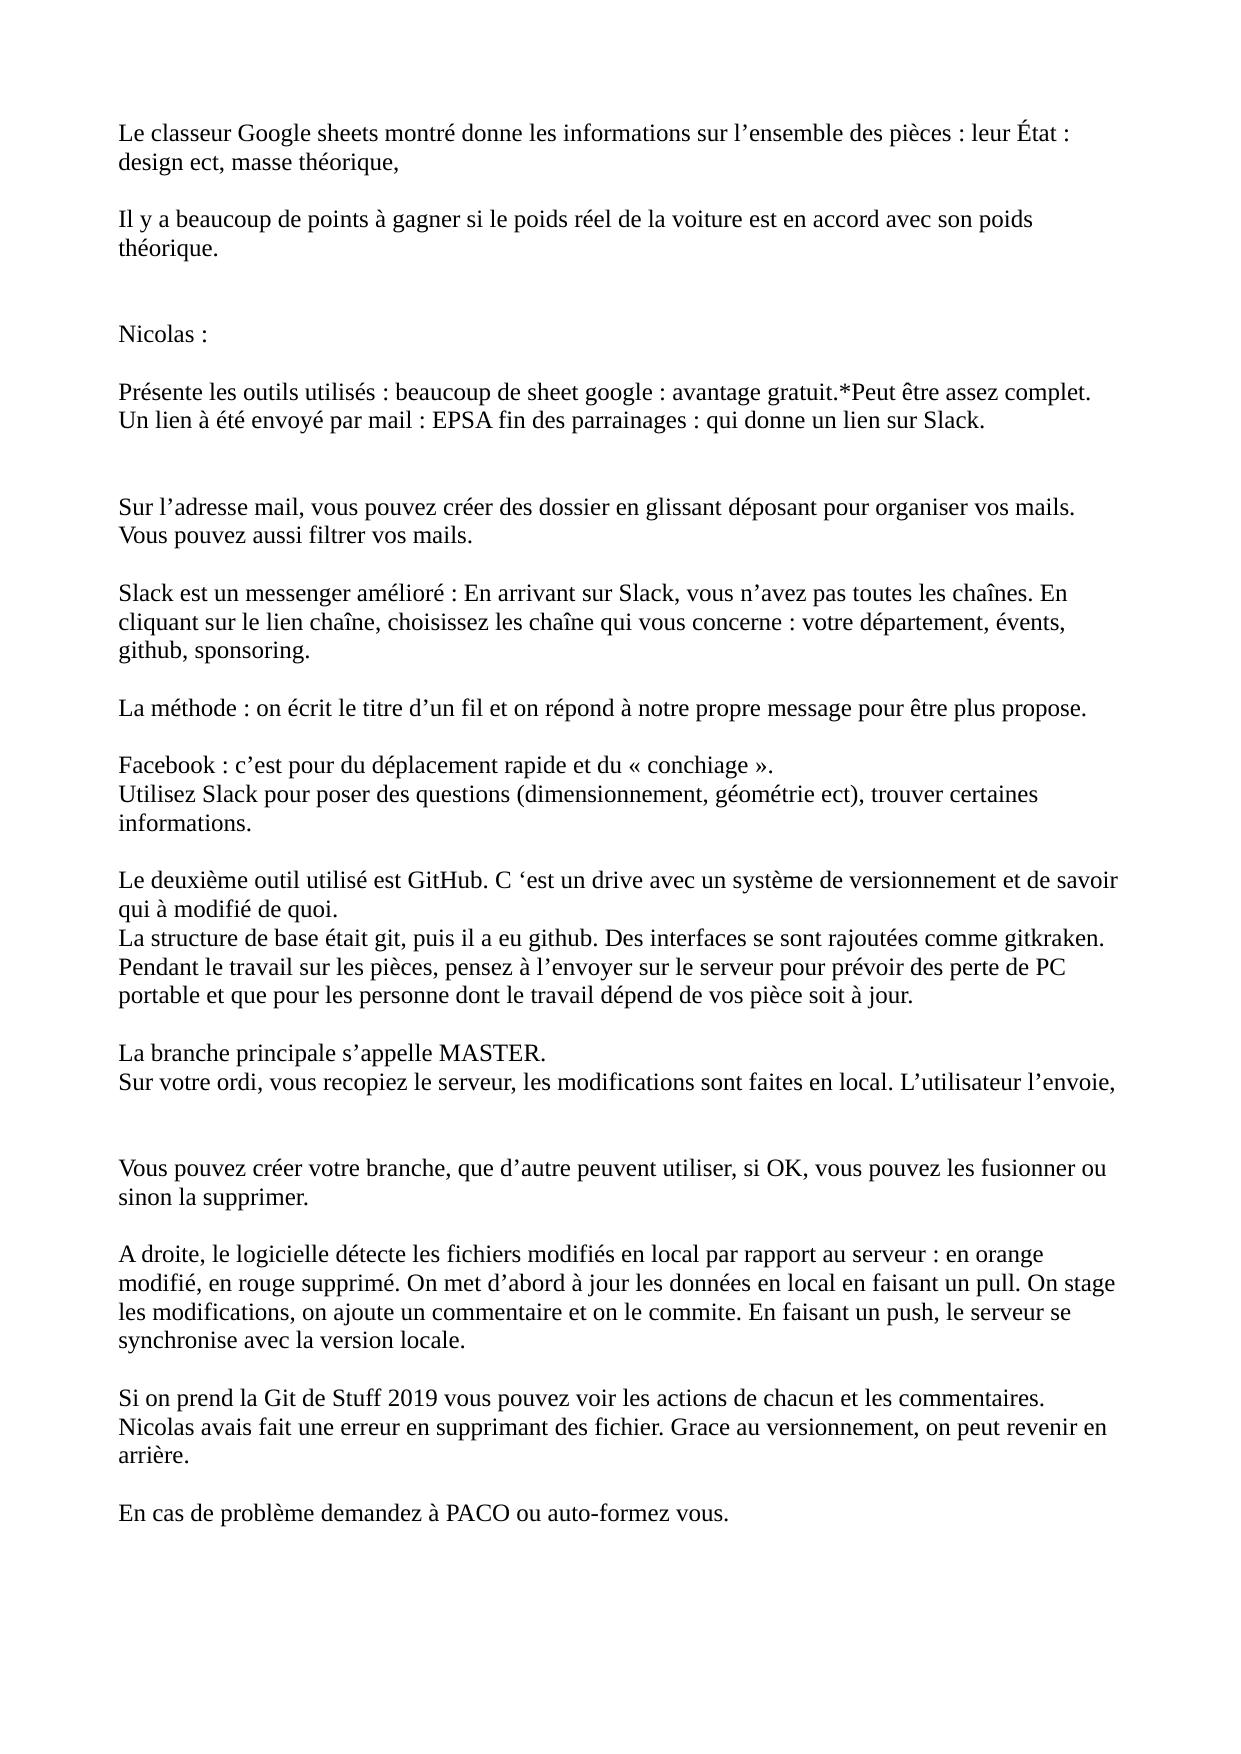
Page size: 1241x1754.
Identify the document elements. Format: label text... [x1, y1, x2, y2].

text Le deuxième outil utilisé est GitHub. C ‘est un drive avec un système de versionnement et de savoir qui à modifié de quoi. [118, 866, 1122, 923]
text Facebook : c’est pour du déplacement rapide et du « conchiage ». [118, 751, 1122, 779]
text La structure de base était git, puis il a eu github. Des interfaces se sont rajoutées comme gitkraken. [118, 923, 1122, 952]
text Présente les outils utilisés : beaucoup de sheet google : avantage gratuit.*Peut être assez complet. [118, 377, 1122, 406]
text A droite, le logicielle détecte les fichiers modifiés en local par rapport au serveur : en orange modifié, en rouge supprimé. On met d’abord à jour les données en local en faisant un pull. On stage les modifications, on ajoute un commentaire et on le commite. En faisant un push, le serveur se synchronise avec la version locale. [118, 1239, 1122, 1354]
text Si on prend la Git de Stuff 2019 vous pouvez voir les actions de chacun et les commentaires. [118, 1383, 1122, 1412]
text Un lien à été envoyé par mail : EPSA fin des parrainages : qui donne un lien sur Slack. [118, 406, 1122, 434]
text La branche principale s’appelle MASTER. [118, 1038, 1122, 1067]
text Vous pouvez créer votre branche, que d’autre peuvent utiliser, si OK, vous pouvez les fusionner ou sinon la supprimer. [118, 1153, 1122, 1211]
text En cas de problème demandez à PACO ou auto-formez vous. [118, 1498, 1122, 1527]
text Utilisez Slack pour poser des questions (dimensionnement, géométrie ect), trouver certaines informations. [118, 779, 1122, 837]
text Sur l’adresse mail, vous pouvez créer des dossier en glissant déposant pour organiser vos mails. Vous pouvez aussi filtrer vos mails. [118, 492, 1122, 549]
text Sur votre ordi, vous recopiez le serveur, les modifications sont faites en local. L’utilisateur l’envoie, [118, 1067, 1122, 1096]
text Le classeur Google sheets montré donne les informations sur l’ensemble des pièces : leur État : design ect, masse théorique, [118, 118, 1122, 176]
text Nicolas avais fait une erreur en supprimant des fichier. Grace au versionnement, on peut revenir en arrière. [118, 1412, 1122, 1469]
text Pendant le travail sur les pièces, pensez à l’envoyer sur le serveur pour prévoir des perte de PC portable et que pour les personne dont le travail dépend de vos pièce soit à jour. [118, 952, 1122, 1009]
text Slack est un messenger amélioré : En arrivant sur Slack, vous n’avez pas toutes les chaînes. En cliquant sur le lien chaîne, choisissez les chaîne qui vous concerne : votre département, évents, github, sponsoring. [118, 578, 1122, 664]
text Nicolas : [118, 319, 1122, 348]
text La méthode : on écrit le titre d’un fil et on répond à notre propre message pour être plus propose. [118, 693, 1122, 722]
text Il y a beaucoup de points à gagner si le poids réel de la voiture est en accord avec son poids théorique. [118, 204, 1122, 262]
